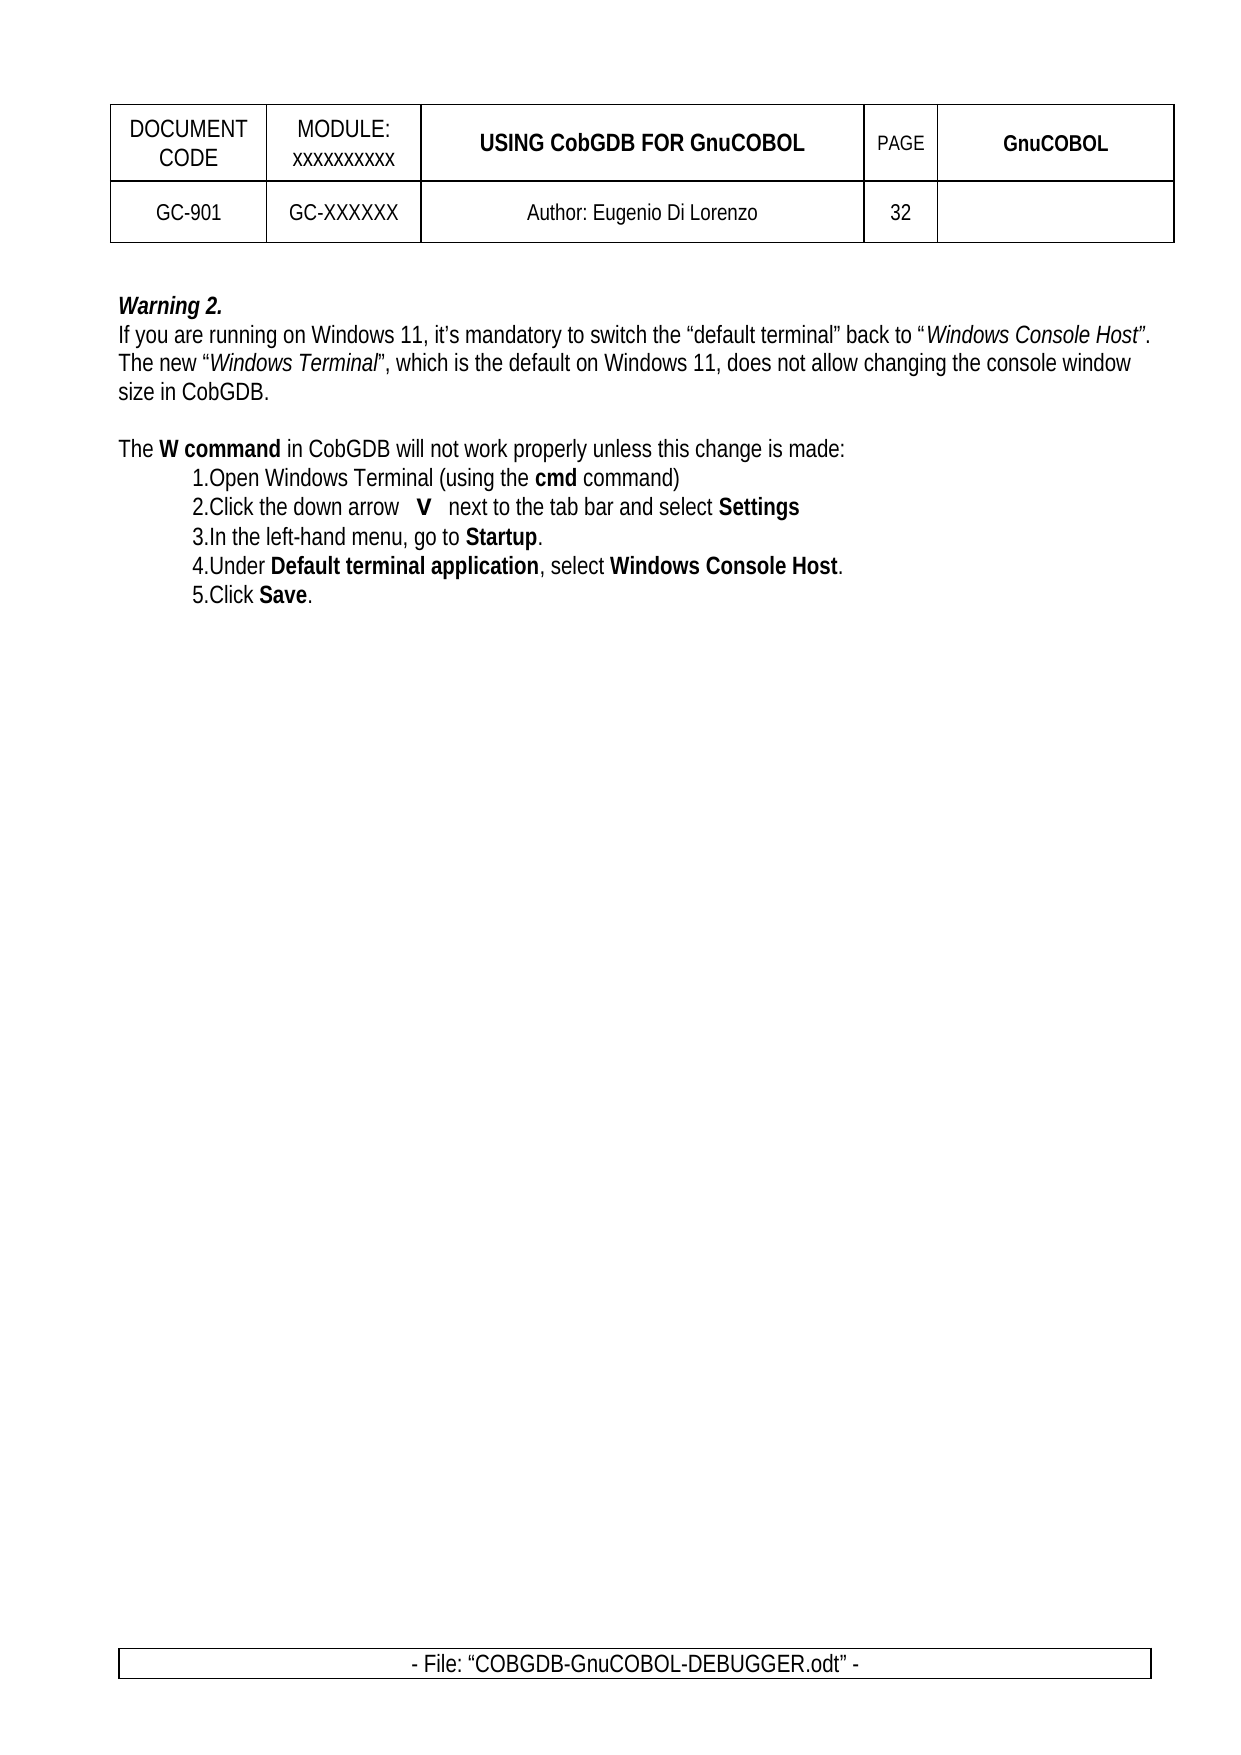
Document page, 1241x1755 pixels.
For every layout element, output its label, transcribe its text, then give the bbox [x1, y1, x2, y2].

list Open Windows Terminal (using the cmd command) [118, 463, 1152, 491]
text Warning 2. [118, 291, 1152, 319]
list Click the down arrow V next to the tab bar and select Settings [118, 491, 1152, 522]
text If you are running on Windows 11, it’s mandatory to switch the “default terminal” back to “Windows Console Host”. The new “Windows Terminal”, which is the default on Windows 11, does not allow changing the console window size in CobGDB. [118, 319, 1152, 406]
text The W command in CobGDB will not work properly unless this change is made: [118, 434, 1152, 463]
list Click Save. [118, 580, 1152, 608]
list Under Default terminal application, select Windows Console Host. [118, 551, 1152, 580]
list In the left-hand menu, go to Startup. [118, 522, 1152, 551]
